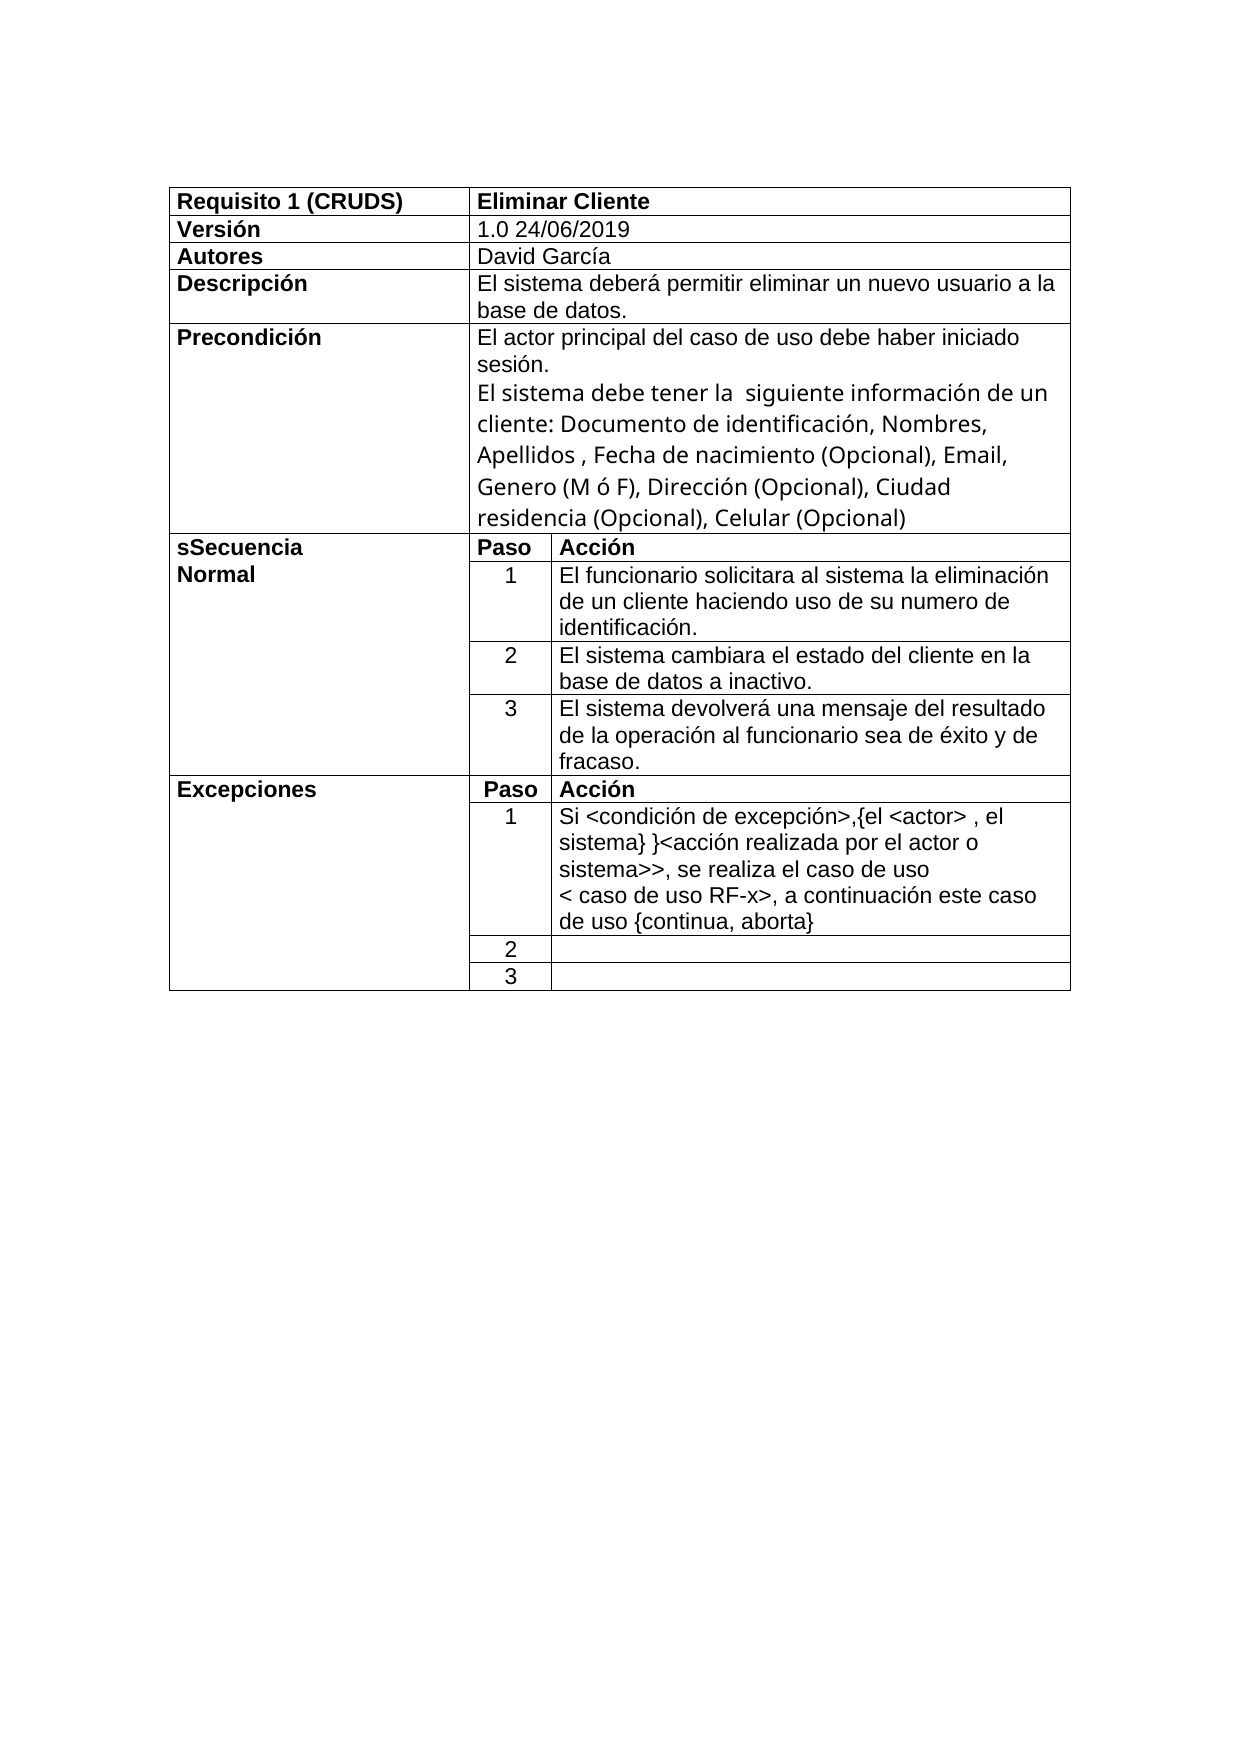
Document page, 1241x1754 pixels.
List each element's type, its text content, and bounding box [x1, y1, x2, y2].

table_cell 1 [470, 562, 551, 641]
table_cell Paso [470, 534, 551, 561]
table_cell [552, 936, 1070, 962]
table_header Requisito 1 (CRUDS) [170, 188, 469, 214]
table_cell David García [470, 243, 1070, 269]
table_cell Descripción [170, 270, 469, 323]
table_cell El sistema cambiara el estado del cliente en la base de datos a inactivo. [552, 642, 1070, 694]
table_cell 1.0 24/06/2019 [470, 216, 1070, 242]
table_cell sSecuencia Normal [170, 534, 469, 774]
table_cell Acción [552, 776, 1070, 802]
table_cell Excepciones [170, 776, 469, 989]
table_cell 2 [470, 936, 551, 962]
table_cell Precondición [170, 324, 469, 533]
table_cell El sistema deberá permitir eliminar un nuevo usuario a la base de datos. [470, 270, 1070, 323]
table_cell Acción [552, 534, 1070, 561]
table_cell Versión [170, 216, 469, 242]
table_cell El actor principal del caso de uso debe haber iniciado sesión. El sistema debe tener la siguiente información de un cliente: Documento de identificación, Nombres, Apellidos , Fecha de nacimiento (Opcional), Email, Genero (M ó F), Dirección (Opcional), Ciudad residencia (Opcional), Celular (Opcional) [470, 324, 1070, 533]
table_cell El funcionario solicitara al sistema la eliminación de un cliente haciendo uso de su numero de identificación. [552, 562, 1070, 641]
table_cell 3 [470, 695, 551, 774]
table_cell 2 [470, 642, 551, 694]
table_header Eliminar Cliente [470, 188, 1070, 214]
table_cell 3 [470, 963, 551, 989]
table_cell [552, 963, 1070, 989]
table_cell Paso [470, 776, 551, 802]
table_cell 1 [470, 803, 551, 935]
table_cell Autores [170, 243, 469, 269]
table_cell El sistema devolverá una mensaje del resultado de la operación al funcionario sea de éxito y de fracaso. [552, 695, 1070, 774]
table_cell Si <condición de excepción>,{el <actor> , el sistema} }<acción realizada por el actor o sistema>>, se realiza el caso de uso < caso de uso RF-x>, a continuación este caso de uso {continua, aborta} [552, 803, 1070, 935]
